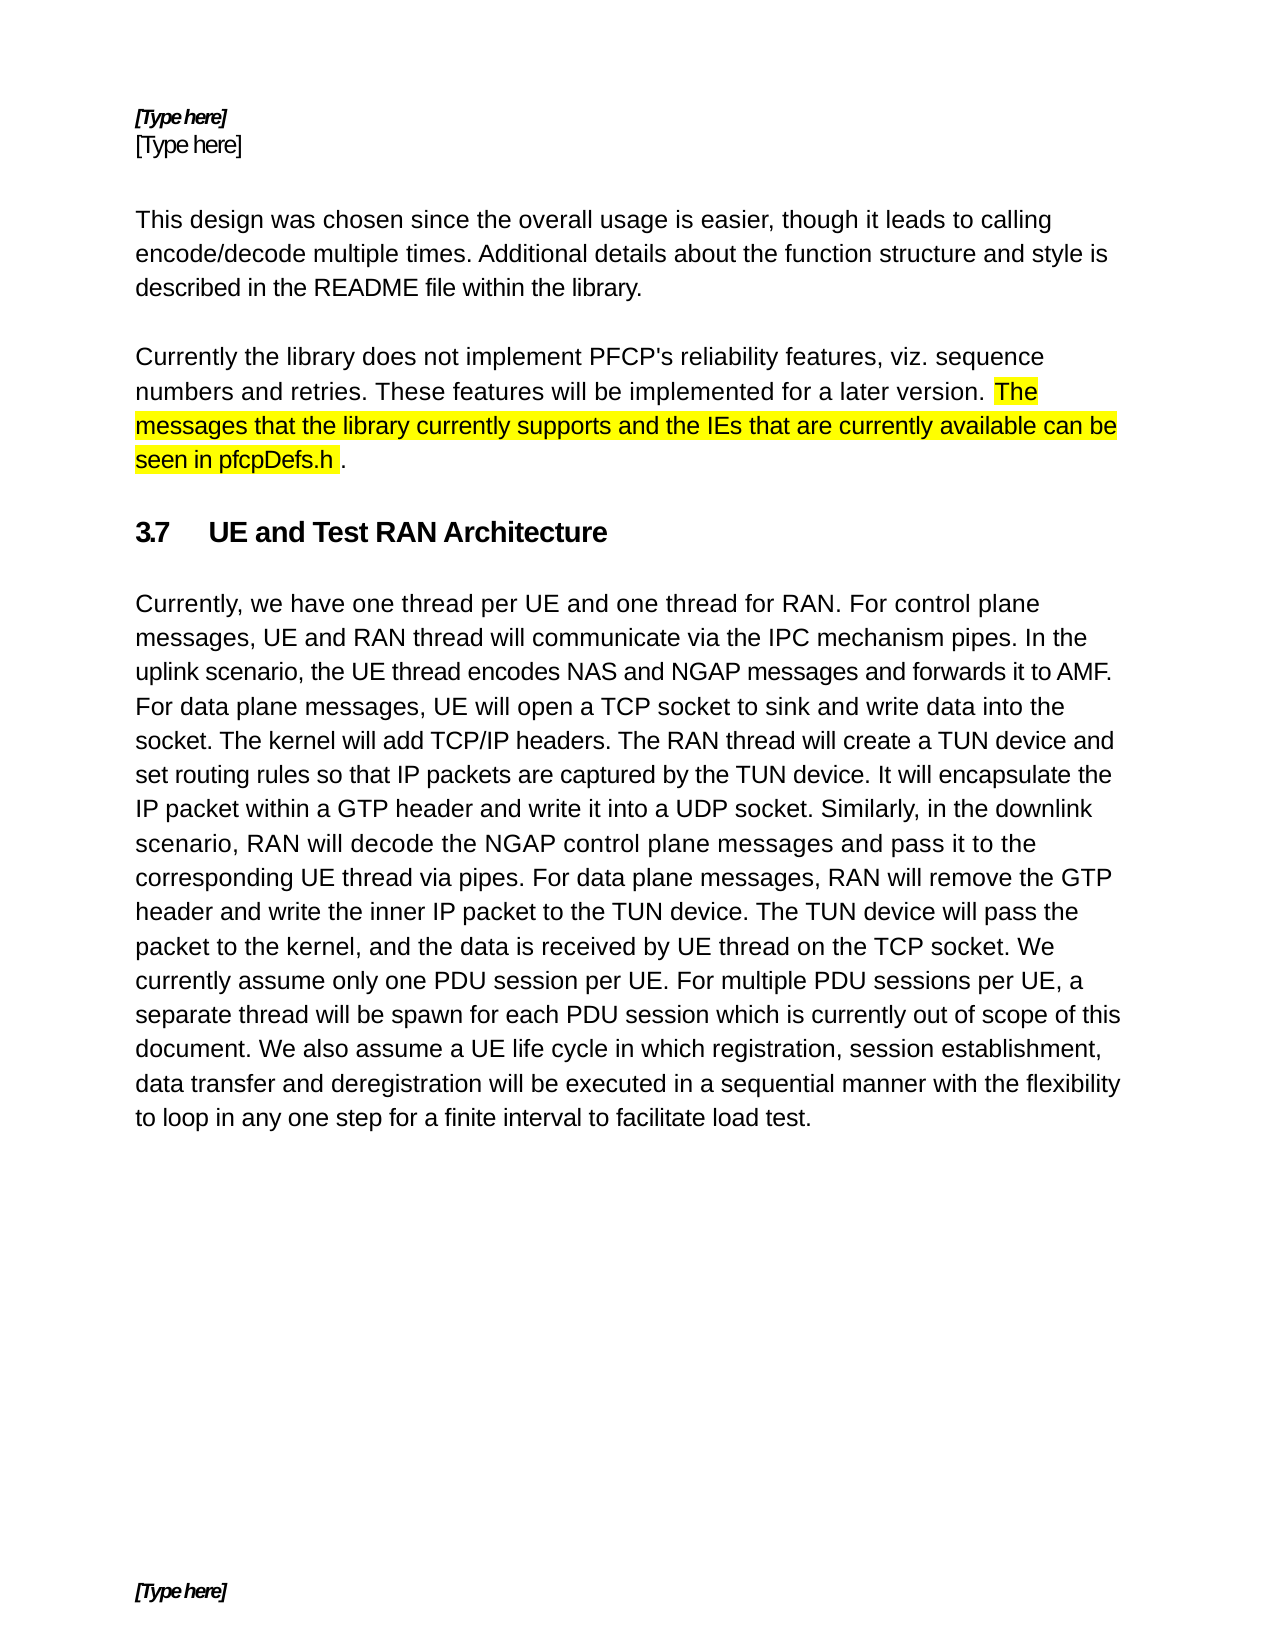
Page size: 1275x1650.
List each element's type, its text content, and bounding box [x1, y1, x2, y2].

text 3.7 UE and Test RAN Architecture [135, 517, 677, 549]
text [Type here] [135, 106, 324, 129]
text [Type here] [135, 129, 340, 160]
text [Type here] [135, 1580, 324, 1603]
text Currently the library does not implement PFCP's reliability features, viz. sequence numbers and retries. These features will be implemented for a later version. The messages that the library currently supports and the IEs that are currently available can be seen in pfcpDefs.h . [135, 338, 1139, 476]
text Currently, we have one thread per UE and one thread for RAN. For control plane messages, UE and RAN thread will communicate via the IPC mechanism pipes. In the uplink scenario, the UE thread encodes NAS and NGAP messages and forwards it to AMF. For data plane messages, UE will open a TCP socket to sink and write data into the socket. The kernel will add TCP/IP headers. The RAN thread will create a TUN device and set routing rules so that IP packets are captured by the TUN device. It will encapsulate the IP packet within a GTP header and write it into a UDP socket. Similarly, in the downlink scenario, RAN will decode the NGAP control plane messages and pass it to the corresponding UE thread via pipes. For data plane messages, RAN will remove the GTP header and write the inner IP packet to the TUN device. The TUN device will pass the packet to the kernel, and the data is received by UE thread on the TCP socket. We currently assume only one PDU session per UE. For multiple PDU sessions per UE, a separate thread will be spawn for each PDU session which is currently out of scope of this document. We also assume a UE life cycle in which registration, session establishment, data transfer and deregistration will be executed in a sequential manner with the flexibility to loop in any one step for a finite interval to facilitate load test. [135, 585, 1138, 1133]
text This design was chosen since the overall usage is easier, though it leads to calling encode/decode multiple times. Additional details about the function structure and style is described in the README file within the library. [135, 201, 1139, 304]
